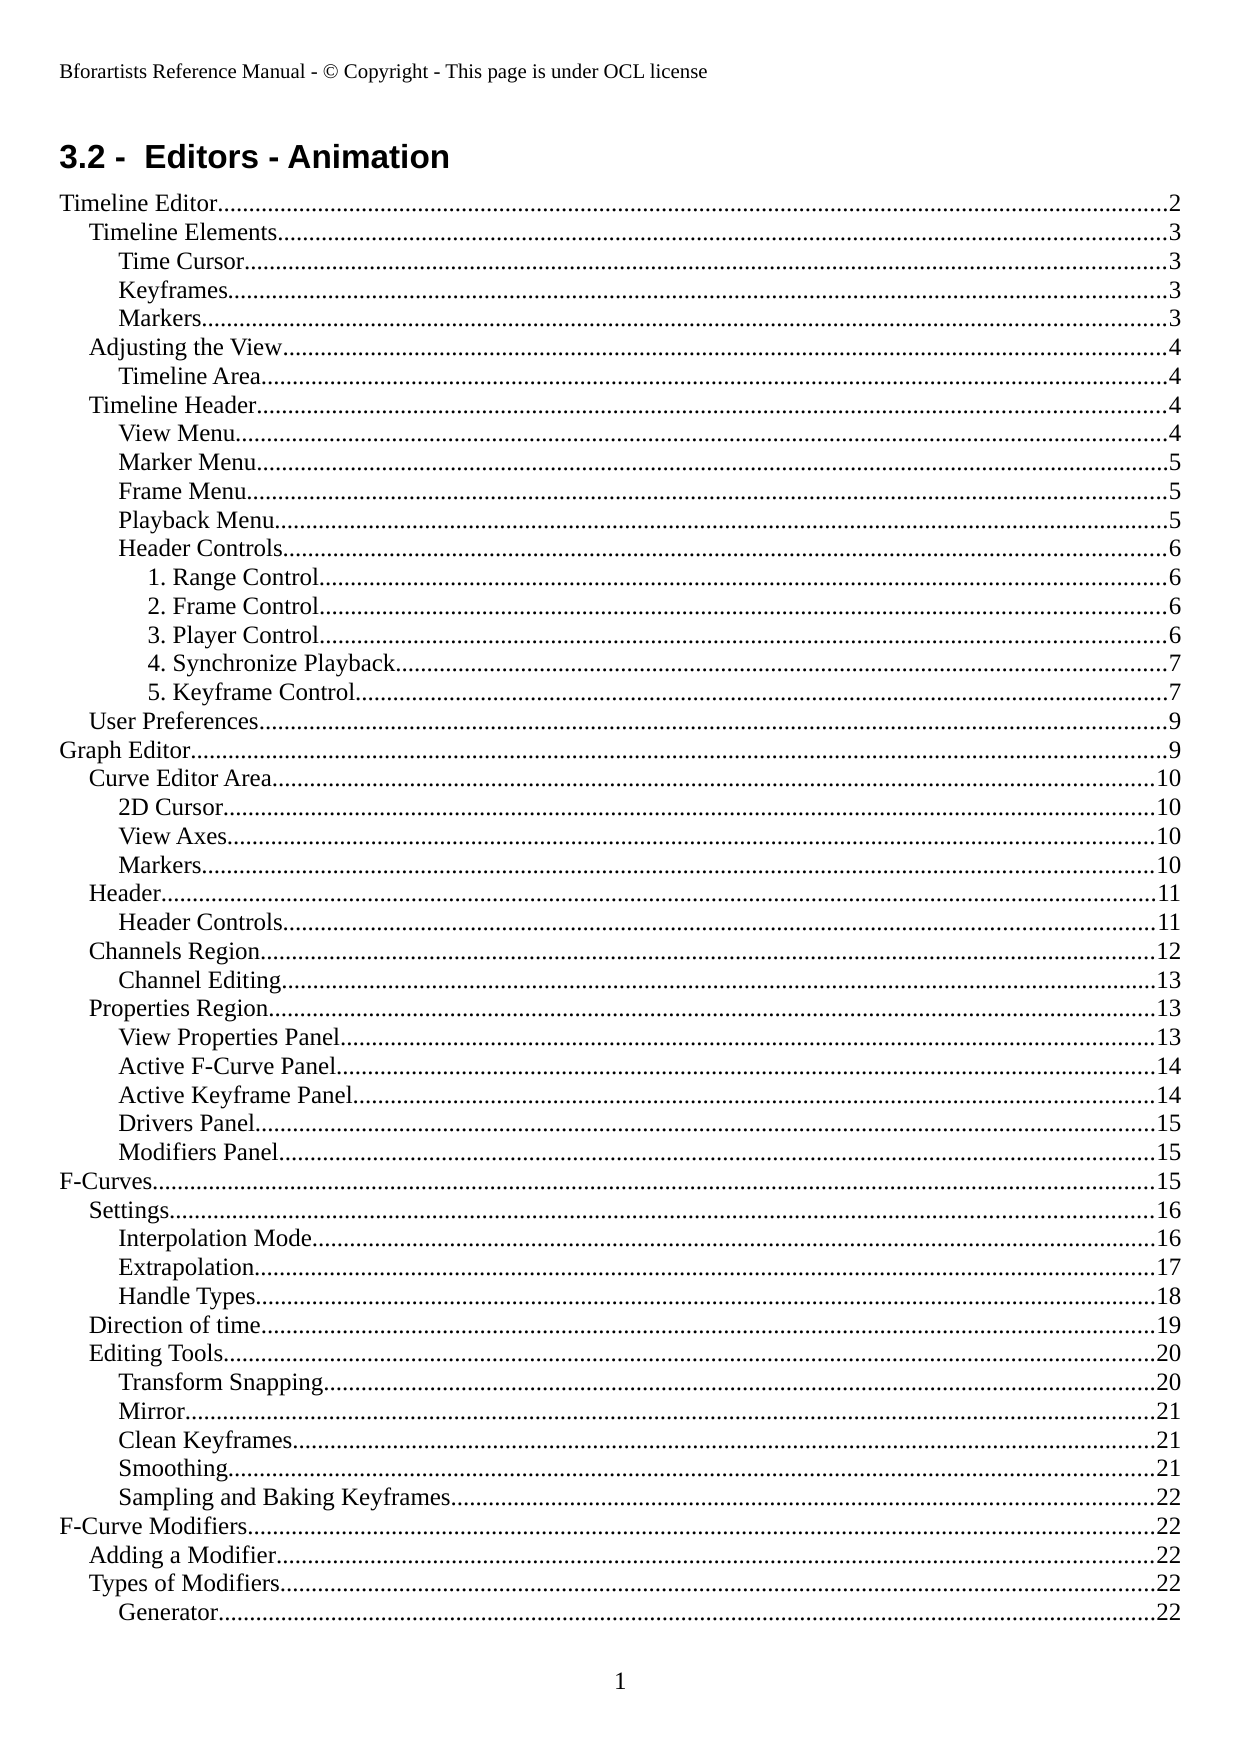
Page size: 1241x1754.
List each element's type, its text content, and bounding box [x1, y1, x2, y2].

text Timeline Editor 2 [59, 188, 1181, 217]
subtitle 3.2 - Editors - Animation [59, 138, 1181, 176]
text Header 11 [88, 878, 1181, 907]
text Time Cursor 3 [118, 246, 1181, 275]
text Curve Editor Area 10 [88, 763, 1181, 792]
text Direction of time 19 [88, 1310, 1181, 1338]
text 4. Synchronize Playback 7 [147, 648, 1181, 677]
text Sampling and Baking Keyframes 22 [118, 1482, 1181, 1511]
text 2. Frame Control 6 [147, 591, 1181, 620]
text 1. Range Control 6 [147, 562, 1181, 591]
text Timeline Elements 3 [88, 217, 1181, 246]
text Adding a Modifier 22 [88, 1540, 1181, 1568]
text Timeline Header 4 [88, 390, 1181, 418]
text Graph Editor 9 [59, 735, 1181, 763]
text F-Curves 15 [59, 1166, 1181, 1195]
text Interpolation Mode 16 [118, 1223, 1181, 1252]
text View Properties Panel 13 [118, 1022, 1181, 1051]
text Handle Types 18 [118, 1281, 1181, 1310]
text Keyframes 3 [118, 275, 1181, 303]
text 3. Player Control 6 [147, 620, 1181, 648]
text Active F-Curve Panel 14 [118, 1051, 1181, 1080]
text Frame Menu 5 [118, 476, 1181, 505]
text Extrapolation 17 [118, 1252, 1181, 1281]
text 5. Keyframe Control 7 [147, 677, 1181, 706]
text Types of Modifiers 22 [88, 1568, 1181, 1597]
text Channels Region 12 [88, 936, 1181, 965]
text Smoothing 21 [118, 1453, 1181, 1482]
text View Menu 4 [118, 418, 1181, 447]
text Markers 10 [118, 850, 1181, 878]
text Clean Keyframes 21 [118, 1425, 1181, 1453]
text Markers 3 [118, 303, 1181, 332]
text Active Keyframe Panel 14 [118, 1080, 1181, 1108]
text Header Controls 11 [118, 907, 1181, 936]
text Playback Menu 5 [118, 505, 1181, 533]
text Channel Editing 13 [118, 965, 1181, 993]
text Mirror 21 [118, 1396, 1181, 1425]
text Settings 16 [88, 1195, 1181, 1223]
text Header Controls 6 [118, 533, 1181, 562]
text Adjusting the View 4 [88, 332, 1181, 361]
text Modifiers Panel 15 [118, 1137, 1181, 1166]
text Drivers Panel 15 [118, 1108, 1181, 1137]
text F-Curve Modifiers 22 [59, 1511, 1181, 1540]
text Generator 22 [118, 1597, 1181, 1626]
text 2D Cursor 10 [118, 792, 1181, 821]
text Properties Region 13 [88, 993, 1181, 1022]
text Editing Tools 20 [88, 1338, 1181, 1367]
text User Preferences 9 [88, 706, 1181, 735]
text Marker Menu 5 [118, 447, 1181, 476]
text Transform Snapping 20 [118, 1367, 1181, 1396]
text View Axes 10 [118, 821, 1181, 850]
text Timeline Area 4 [118, 361, 1181, 390]
